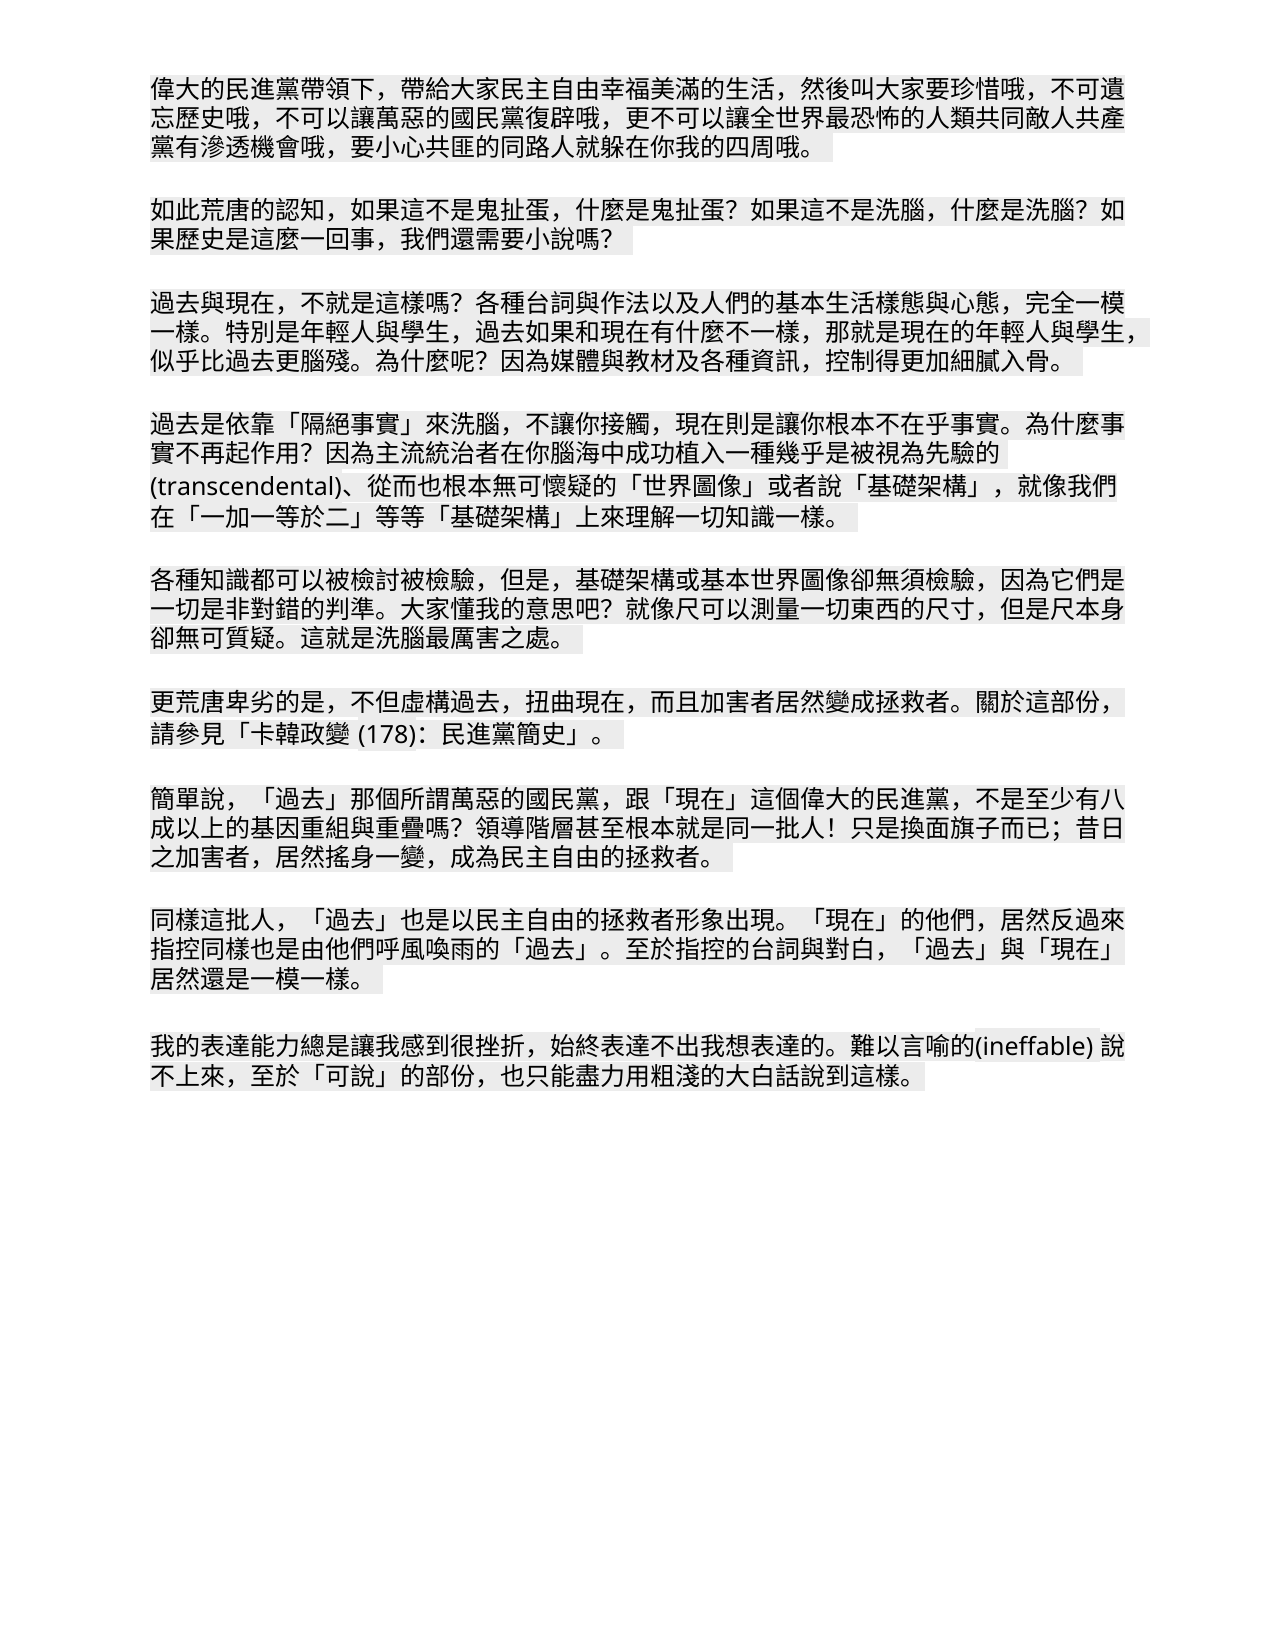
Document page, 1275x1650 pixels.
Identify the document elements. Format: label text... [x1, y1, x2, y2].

text 卡韓政變 (187)：過去並沒有成為過去 陳真 2019.10. 15. 維根斯坦說，一個人如果無法理解隱喻 (metaphor)，那麼，他首先將會有一種學科難以學習，那就是歷史。 在我看來，歷史跟繪畫有著某種相似性，首先，它都是對於一種無法重現的時空之「再現」企圖；換個方式說，當你談到歷史，你只能隱而喻之，而無法讓時光倒流。 不過，我不是要講這層面，而只是要講一種十分粗淺的意思，意即：並不是所有的繪畫全是素描；「真實」(reality) 可以有無數種再現方式；「抽象」畫一樣能「傳神」。面對一個「抽象」畫家，你可以有一百萬種批評方式，卻沒法批評他畫的東西尺寸不夠「寫實」，畢竟我可以把一個人物像的眼睛畫得比屁股還大，難道不可以？我甚至可以把人體畫成一堆乍看毫無意義的線條不是嗎？ 講這些只是想免於腦殘們的無聊口水，別無深意。 進入正題。簡單說：有這麼一種理解過去的方式是錯的，那就是以為過去已經成為過去，而我們「已經」活在幸福之中。事實上，倘若現在是幸福的，那麼，過去肯定也一樣幸福，甚至「更」幸福。同理，倘若過去是壓迫而不自由的，那麼，現在肯定也一樣壓迫而不自由，甚至「更加」壓迫而不自由。 如果你一定要很「寫實」才會開心，那麼，不妨說我只是要談六、七、八零年代的台灣。但事實上，這樣一種背景設定很無謂。我倒覺得，我所講的，人類任何年代都適用，某種隱喻方式其實是相通的。 曾舉一例，很經典。三十幾年前，仍是戒嚴時期，忘了那是一個什麼樣的場合，只記得有個高醫學妹可能是「英烈千秋」、「筧橋英烈傳」等愛國電影看太多了，居然很感慨地對我說 (她當時還不知道我是野心陰謀份子)，她「好嚮往林覺民那個年代哦，好浪漫，好有理想，為了革命，只好跟自己最愛的人告別」；說著說著，就哽咽了，接著杏臉含春自言自語道：「好羨慕那樣的革命年代，可惜現在是民主時代，一切都好平凡。」 我聽了最後這一段告白，感覺很無言，無語問蒼天。 那時的我，朝不保夕，宛如亡命之徒。走在校園，更是人見人厭。有幾年的時間，全高醫只有一個朋友，是位韓國僑生，是當時極少數還把我當人看的高醫同學。 各位明白我的意思吧？所謂白色恐怖，只是極極極...少數人感覺恐怖，而一般人是沒有任何恐怖感的。不但沒有，而且過得特別幸福美滿。特別是學生或年輕人，更是幸福到爆；每天就是舞會、泡馬子 (這年頭叫把妹)、烤肉郊遊打電動看漫畫。university 翻成中文就是「由你玩四年」的意思。 當時的大學生，幾乎全是國民黨的附隨組織「救國團」之友，寒暑假個個忙著參加其所謂「自強活動」。那是大學生們交往談戀愛、培養甜蜜感情的基本生活常態。 白色恐怖真的很恐怖，做為一個異議份子，身處其中，你幾乎無法想像會有黎明到來的一刻，就猶如我很難想像哪一天我可以毫無顧忌地在這島上懸掛五星旗，並且大聲地說我以身為中國人為榮；因為祖國對人類文明發展與世界和平做出了史無前例最大的貢獻。我若不以此為榮，政治還有何種榮耀可言？ 白色恐怖真的很恐怖。但是，一般人哪來恐怖感？真是活見鬼了，根本沒這回事。一般人沒有恐怖感，只有對「野心陰謀份子」充滿強烈的厭惡感；只要對黨國稍有不敬，隨便一個路人都能馬上「為國除害」，對你行使暴力或辱罵，就像打擊一隻過街老鼠那樣理所當然，理直氣壯。 解嚴前後，我在黨外雜誌工作兩三年。有一天，跟著雜誌社裏頭一個開貨車的阿伯出去載書。我搭他的便車去辦其它事。後來會合時，見他臉上全是乾漬血跡，半個頭包紮。問他怎麼了？他說去發傳單，被路人圍毆，連一邊的耳朵都差點被整個打落地上。 再舉一例，應該大約是1988年，江蓋世發起台獨環島行軍，我也有參加。每一段路程參加者往往小貓兩三隻，屈指可數，人數非常少，就跟巴勒網的活動差不多。在這場活動中，我運氣好，參加的幾個路段都沒挨過揍，但我隱約記得，江蓋世曾經幾次遭路人圍毆，打完倒地後，還被踹入水溝中，無人伸出援手。 其實，那不是台獨行軍，我們所高舉的布條上只是寫著「我有主張台灣獨立的自由」，僅僅只是主張一種言論自由，但依舊完全不見容於一般人。至少長達半個世紀的時間，99.999%的台灣人主張兩岸統一，視台獨如蛇蠍撒旦那般邪惡與變態，而且，台獨恰恰就是被宣傳為「共匪同路人」的同義詞。很弔詭吧？！政治語彙就是這樣，缺乏實質內涵，只要你掌權，想怎麼建構就能怎麼建構。 我不確定有關江蓋世挨揍之這段記憶的細節是否精確，不過，黨外人士動轍挨揍，基本上就是常態。剛上大學時，甚至曾經有愛國人士十幾人，讀了我的文章很不爽，竟然組隊來高醫說要給我好看。還好我大部份時間都翹課，兩次都沒被堵到。但是，平常時候，在校園內，學長學弟甚至同班同學對我出言恫嚇與羞辱，乃至威脅施暴，基本上也是一種常態。 當年，電影放映前要先唱國歌，全體觀眾必須起立致敬。我不願意起立，經常會有觀眾從四面八方拿瓜子、花生或瓶瓶罐罐砸過來，或是對你叫罵、恐嚇。所謂白色恐怖，不就是這樣嗎？國家整你之外，人民更是你日常生活的直接威脅來源。 為什麼一般人 (特別是年輕人與學生) 這麼痛恨黨外？因為他們相信，黨外破壞了他們的美好幸福生活，破壞了民主自由。所謂白色恐怖不就是這樣嗎？一般人哪來恐怖感？別騙鬼了！那根本不是事實；不但不是事實，而且是事實的相反，腦殘才會相信。那是時下民進黨所散播的一種對於過往歷史基本情境的扭曲與虛構，目的是要說： 「你看，過去好恐怖~額~，全都是萬惡國民黨的恐怖罪孽。還好有偉大的本黨推翻了萬惡的國民黨！如今大家才享有由本黨所賜的民主自由與幸福美滿的生活。」 可是，把威權時代也好，白色恐怖也罷，描繪成什麼大家在萬惡的國民黨政權的壓迫下膽戰心驚地過活，大家偷偷摸摸地一心就是要追求什麼民主自由，根本就是鬼扯蛋，活見鬼了。那是相信時下這套什麼民主自由鬼話的腦殘人士才會有的荒唐認知，實在非常離譜，騙小孩也不該這樣的騙法，太可笑了。如果歷史真的是什麼「人民膽戰心驚地飽受恐怖壓迫」這樣一種圖像，國民黨豈有可能每次選舉都是全面壓倒性的勝利？ 我文章開頭提到的那位嚮往辛亥革命時代之「浪漫」的學妹，恰恰就是戒嚴時期一般人的基本心態，覺得自己好幸福好自由好美滿~哦~，幸福美滿到有點太無聊太平淡了。 當然，我指的比較不是四、五零年代那種人人自危的動亂時期，而是指六、七、八零年代。不過，如前所說，在這個意義下，做這樣一種歷史分期其實很無謂。不信，你去問問上一代人，看他們活在比方說血腥殘暴的日本殖民時期，是日子過得很恐怖，還是過得還不錯？答案應該是還不錯；即便日本鬼子泯滅人性，屠鄉滅村，婦孺皆殺，在台灣殺害至少四十幾萬人，是一百個蔣家那麼恐怖，但是，絕大部份人其實並不存在恐怖感。 黨外時，面對生活四周人們的質疑，最常被問到的一句話就是：「國民黨政府那麼好、那麼民主，大家的生活這麼幸福、這麼自由，為什麼你們 (黨外) 卻還要亂？為什麼你還要求解除戒嚴？傷害這個社會對你 (們) 有什麼好處？」 所謂白色恐怖或威權時期，不就是這樣嗎？大多數人民的生活常態其實是幸福美滿的，至少不是什麼大家都過得充滿恐懼感或是每個人都嚮往著什麼民主自由，根本沒這回事。 比方說，戒嚴時期當然也有民調。每一次民調，都是高達百分之九十九以上的民意支持戒嚴，認為那是捍衛民主自由的法寶，保障我們安和樂利的繁榮，防止「陰謀份子」(即共匪同路人)藉著民主自由來傷害民主自由。 過去國民黨不就是這樣嗎？現在民進黨不也是這樣嗎？如果你想了解戒嚴時期或威權時期的基本氛圍，那麼，此時此刻的台灣就是了；差別只是在於比較不容易坐牢，至於其他方面幾乎一模一樣，只是當權者旗子顏色變了，黨國名稱變了，其它都一樣。 不信，你去公眾場合說你是中國人試試，或是寫幾篇兩岸統一的文章試試，或是在公司或學校裏頭公開稱讚祖國試試，或是去街頭發傳單主張兩岸統一試試，或是在校園成立主張兩岸統一的社團試試，看你的前途、工作與人身安全與人際關係會有什麼樣的遭遇與變化，看看人們會不會對你惡言相向或另眼相看，看看人們會不會把你當成怪物看待。 把過去說得很恐怖，把現在說得民主自由幸福美滿，那就是鬼扯蛋。如果你對過去的理解如此幼稚，那意味著你對現在的理解一定也很幼稚，你一定是個十分乖巧的順民，或是個綠油油的腦殘，整天講些什麼民主自由的蠢話。 蔣家時期，幾乎所有大學生所有年輕人，不也是每天滿口民主自由，並且以此來傷害、攻擊與醜化黨外人士，說我們是破壞民主自由的害群之馬，說我們是中共的同路人。不就是這樣嗎？所謂過去與現在，不就一模一樣嗎？ 每次聽到那種把過去說得很恐怖、把現在說得民主自由幸福美滿的論調，我就覺得很無言，很想撞牆。根據本草綱目的記載，腦殘真的是很難治療，很可能無藥可醫。 你看，如前所說，日本人統治台灣，幹了多少大屠殺事件，數都數不清；屠鄉滅村，婦孺老幼統統不放過，屠殺了四十幾萬人，豈止是一百個蔣家、一百個228事件的規模？但是，綠營當道，如此的血腥殘暴歷史居然描繪得美侖美奐，美好得不得了，台灣人簡直應該跪下來感謝日本人才行，千方百計就是要台灣人必須感謝日本人的「恩澤」。 可是，一講起國民黨，就是講成像地獄、魔鬼那般可怕，把過去講得好像人人被壓迫得痛苦不堪，敢怒不敢言，然後由偉大的民主先賢先烈勇敢帶頭反抗，推翻萬惡的國民黨；在偉大的民進黨帶領下，帶給大家民主自由幸福美滿的生活，然後叫大家要珍惜哦，不可遺忘歷史哦，不可以讓萬惡的國民黨復辟哦，更不可以讓全世界最恐怖的人類共同敵人共產黨有滲透機會哦，要小心共匪的同路人就躲在你我的四周哦。 如此荒唐的認知，如果這不是鬼扯蛋，什麼是鬼扯蛋？如果這不是洗腦，什麼是洗腦？如果歷史是這麼一回事，我們還需要小說嗎？ 過去與現在，不就是這樣嗎？各種台詞與作法以及人們的基本生活樣態與心態，完全一模一樣。特別是年輕人與學生，過去如果和現在有什麼不一樣，那就是現在的年輕人與學生，似乎比過去更腦殘。為什麼呢？因為媒體與教材及各種資訊，控制得更加細膩入骨。 過去是依靠「隔絕事實」來洗腦，不讓你接觸，現在則是讓你根本不在乎事實。為什麼事實不再起作用？因為主流統治者在你腦海中成功植入一種幾乎是被視為先驗的 (transcendental)、從而也根本無可懷疑的「世界圖像」或者說「基礎架構」，就像我們在「一加一等於二」等等「基礎架構」上來理解一切知識一樣。 各種知識都可以被檢討被檢驗，但是，基礎架構或基本世界圖像卻無須檢驗，因為它們是一切是非對錯的判準。大家懂我的意思吧？就像尺可以測量一切東西的尺寸，但是尺本身卻無可質疑。這就是洗腦最厲害之處。 更荒唐卑劣的是，不但虛構過去，扭曲現在，而且加害者居然變成拯救者。關於這部份，請參見「卡韓政變 (178)：民進黨簡史」。 簡單說，「過去」那個所謂萬惡的國民黨，跟「現在」這個偉大的民進黨，不是至少有八成以上的基因重組與重疊嗎？領導階層甚至根本就是同一批人！只是換面旗子而已；昔日之加害者，居然搖身一變，成為民主自由的拯救者。 同樣這批人，「過去」也是以民主自由的拯救者形象出現。「現在」的他們，居然反過來指控同樣也是由他們呼風喚雨的「過去」。至於指控的台詞與對白，「過去」與「現在」居然還是一模一樣。 我的表達能力總是讓我感到很挫折，始終表達不出我想表達的。難以言喻的(ineffable) 說不上來，至於「可說」的部份，也只能盡力用粗淺的大白話說到這樣。 [150, 75, 1125, 1091]
